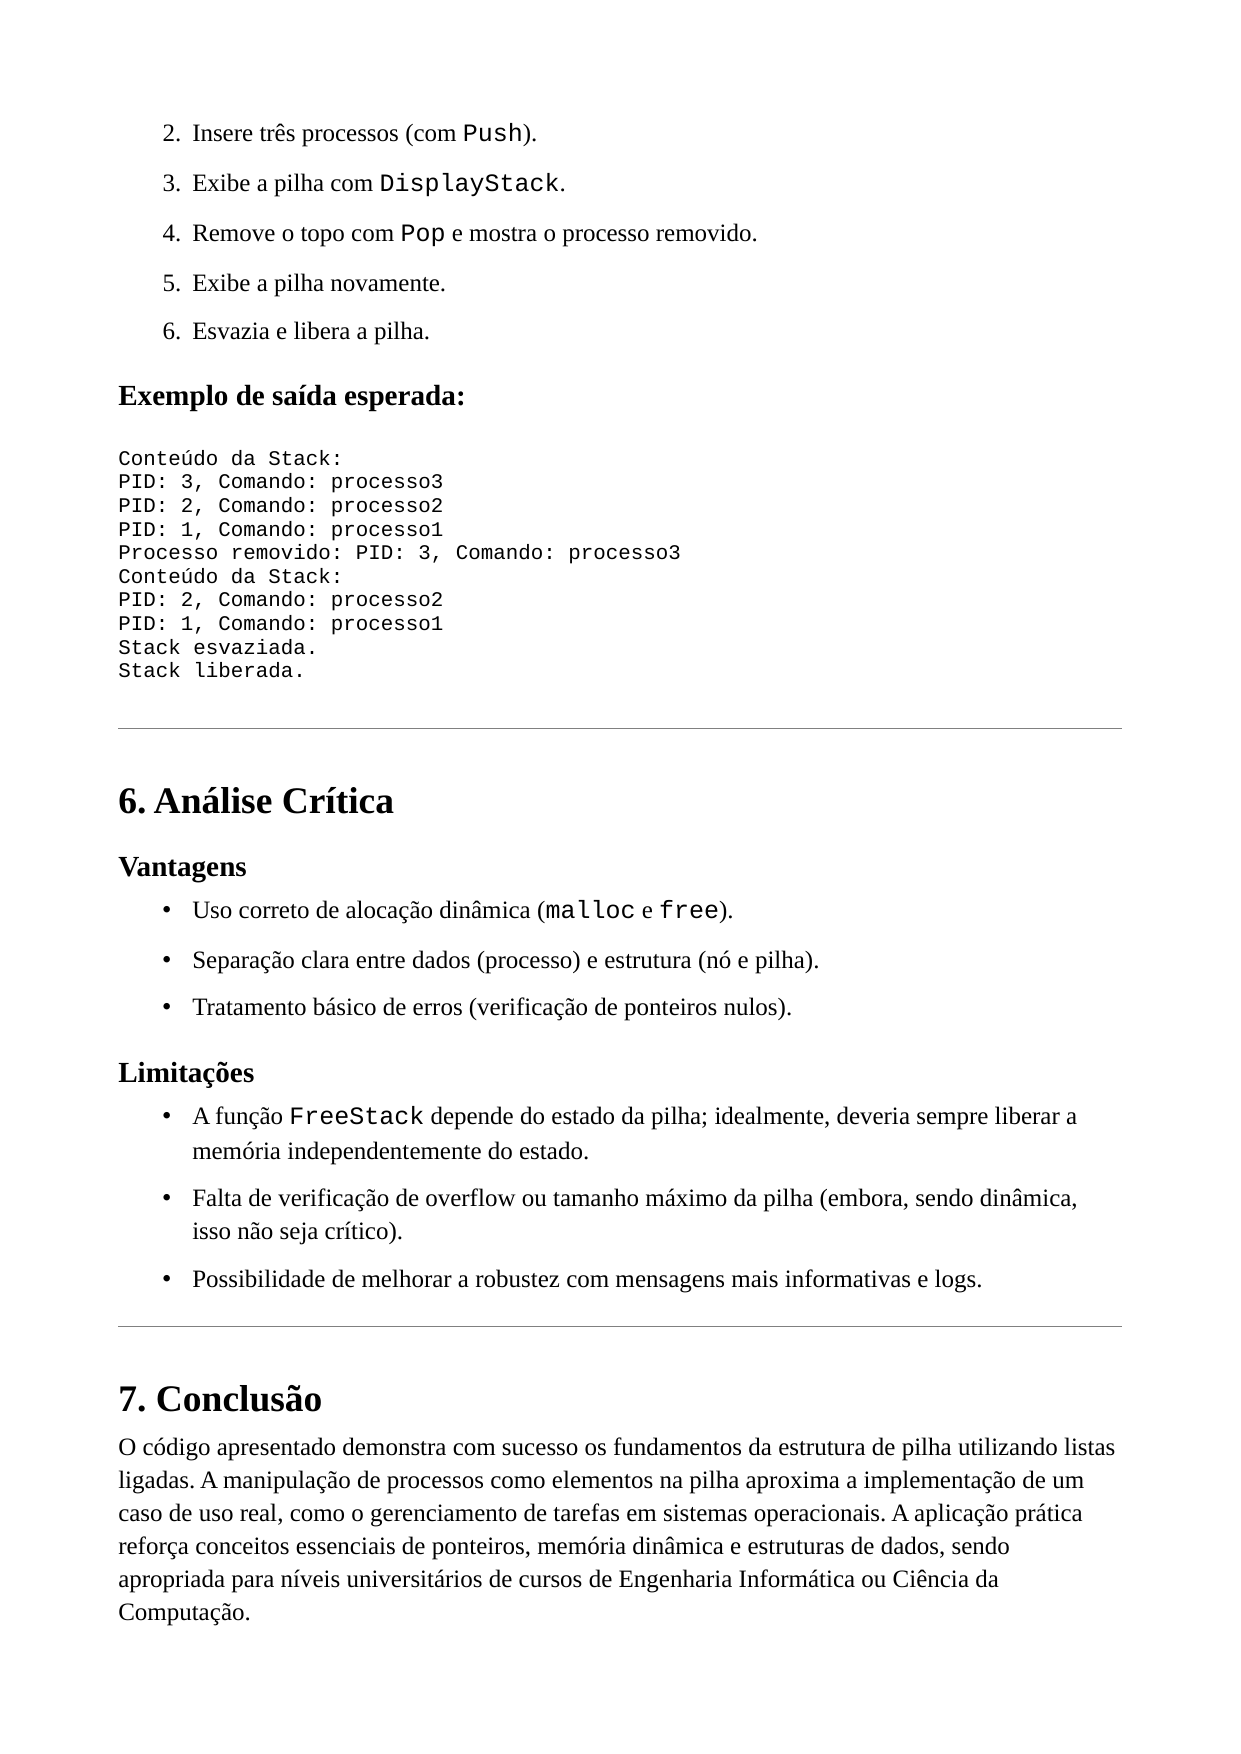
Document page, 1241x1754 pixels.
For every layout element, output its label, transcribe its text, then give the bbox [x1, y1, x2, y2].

text PID: 2, Comando: processo2 [118, 589, 1122, 613]
list Possibilidade de melhorar a robustez com mensagens mais informativas e logs. [162, 1264, 1122, 1293]
subtitle Limitações [118, 1055, 1122, 1088]
list Exibe a pilha com DisplayStack. [162, 168, 1122, 199]
list Tratamento básico de erros (verificação de ponteiros nulos). [162, 992, 1122, 1021]
list Insere três processos (com Push). [162, 118, 1122, 149]
text PID: 1, Comando: processo1 [118, 613, 1122, 637]
text PID: 1, Comando: processo1 [118, 518, 1122, 542]
text Processo removido: PID: 3, Comando: processo3 [118, 542, 1122, 566]
text Stack esvaziada. [118, 637, 1122, 660]
list Remove o topo com Pop e mostra o processo removido. [162, 218, 1122, 249]
list Esvazia e libera a pilha. [162, 316, 1122, 344]
text PID: 3, Comando: processo3 [118, 471, 1122, 495]
list A função FreeStack depende do estado da pilha; idealmente, deveria sempre liberar a memória independentemente do estado. [162, 1101, 1122, 1164]
list Exibe a pilha novamente. [162, 268, 1122, 297]
subtitle Vantagens [118, 849, 1122, 882]
subtitle 6. Análise Crítica [118, 779, 1122, 822]
text O código apresentado demonstra com sucesso os fundamentos da estrutura de pilha utilizando listas ligadas. A manipulação de processos como elementos na pilha aproxima a implementação de um caso de uso real, como o gerenciamento de tarefas em sistemas operacionais. A aplicação prática reforça conceitos essenciais de ponteiros, memória dinâmica e estruturas de dados, sendo apropriada para níveis universitários de cursos de Engenharia Informática ou Ciência da Computação. [118, 1432, 1122, 1626]
list Uso correto de alocação dinâmica (malloc e free). [162, 895, 1122, 926]
list Falta de verificação de overflow ou tamanho máximo da pilha (embora, sendo dinâmica, isso não seja crítico). [162, 1183, 1122, 1245]
subtitle 7. Conclusão [118, 1377, 1122, 1420]
text Conteúdo da Stack: [118, 448, 1122, 471]
text PID: 2, Comando: processo2 [118, 495, 1122, 518]
list Separação clara entre dados (processo) e estrutura (nó e pilha). [162, 945, 1122, 974]
text Conteúdo da Stack: [118, 566, 1122, 589]
subtitle Exemplo de saída esperada: [118, 378, 1122, 411]
text Stack liberada. [118, 660, 1122, 684]
